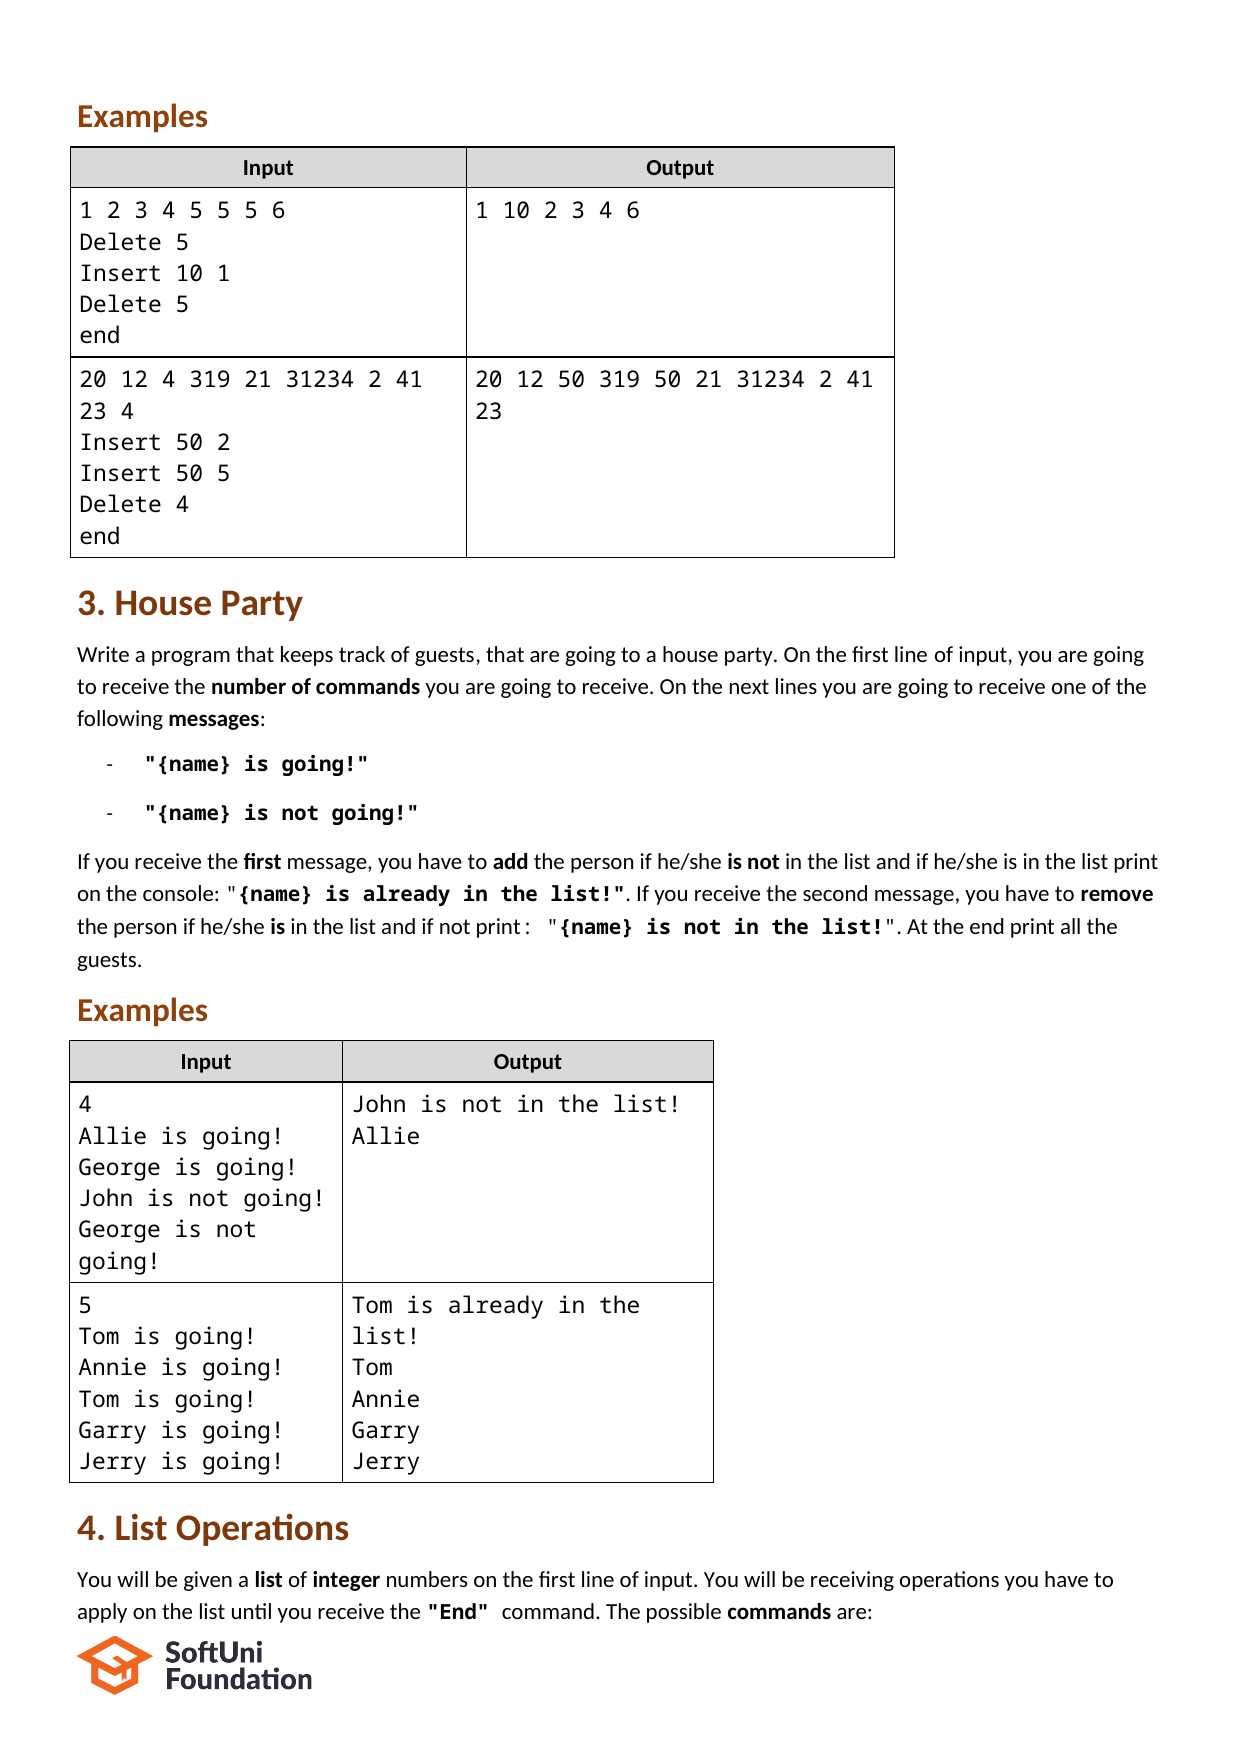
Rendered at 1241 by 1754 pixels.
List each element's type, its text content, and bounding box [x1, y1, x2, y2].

table_cell 20 12 50 319 50 21 31234 2 41 23 [467, 358, 894, 557]
text You will be given a list of integer numbers on the first line of input. You will be receiving operations you have to apply on the list until you receive the "End" command. The possible commands are: [77, 1565, 1163, 1626]
table_cell 20 12 4 319 21 31234 2 41 23 4 Insert 50 2 Insert 50 5 Delete 4 end [71, 358, 466, 557]
text If you receive the first message, you have to add the person if he/she is not in the list and if he/she is in the list print on the console: "{name} is already in the list!". If you receive the second message, you have to remove the person if he/she is in the list and if not print: "{name} is not in the list!". At the end print all the guests. [77, 847, 1163, 973]
picture [76, 1636, 312, 1695]
table_cell 1 2 3 4 5 5 5 6 Delete 5 Insert 10 1 Delete 5 end [71, 188, 466, 356]
table_cell 1 10 2 3 4 6 [467, 188, 894, 356]
table_cell John is not in the list! Allie [343, 1083, 713, 1282]
subtitle Examples [77, 95, 1163, 136]
table_header Output [343, 1041, 713, 1081]
subtitle List Operations [77, 1504, 1163, 1550]
list "{name} is going!" [106, 749, 1163, 777]
text Write a program that keeps track of guests, that are going to a house party. On the first line of input, you are going to receive the number of commands you are going to receive. On the next lines you are going to receive one of the following messages: [77, 640, 1163, 732]
table_header Input [71, 148, 466, 187]
table_cell 4 Allie is going! George is going! John is not going! George is not going! [70, 1083, 342, 1282]
table_header Output [467, 148, 894, 187]
subtitle Examples [77, 989, 1163, 1030]
table_header Input [70, 1041, 342, 1081]
table_cell 5 Tom is going! Annie is going! Tom is going! Garry is going! Jerry is going! [70, 1283, 342, 1482]
subtitle House Party [77, 579, 1163, 624]
list "{name} is not going!" [106, 798, 1163, 827]
table_cell Tom is already in the list! Tom Annie Garry Jerry [343, 1283, 713, 1482]
